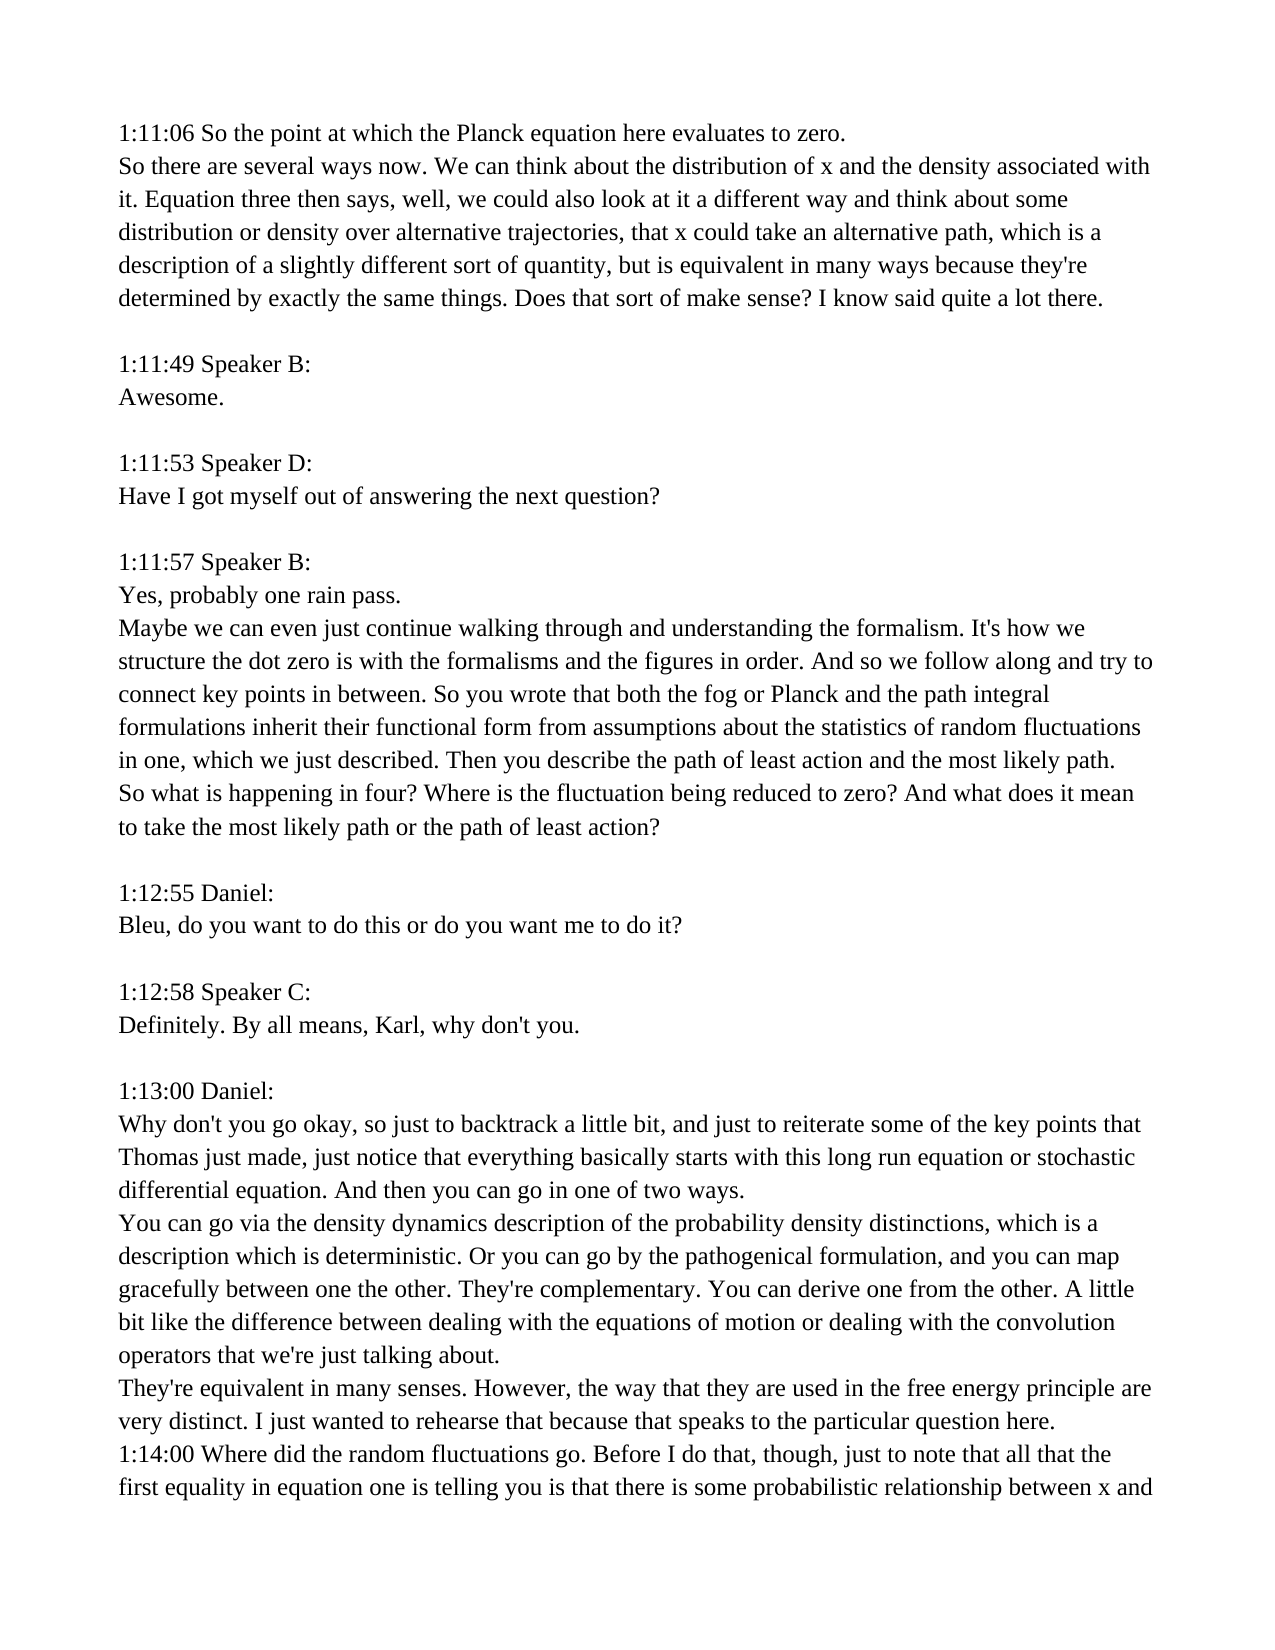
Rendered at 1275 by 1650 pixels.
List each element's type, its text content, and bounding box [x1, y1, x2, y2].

text 1:13:00 Daniel: [118, 1076, 1157, 1104]
text 1:14:00 Where did the random fluctuations go. Before I do that, though, just to note that all that the first equality in equation one is telling you is that there is some probabilistic relationship between x and [118, 1439, 1157, 1501]
text Awesome. [118, 382, 1157, 411]
text You can go via the density dynamics description of the probability density distinctions, which is a description which is deterministic. Or you can go by the pathogenical formulation, and you can map gracefully between one the other. They're complementary. You can derive one from the other. A little bit like the difference between dealing with the equations of motion or dealing with the convolution operators that we're just talking about. [118, 1208, 1157, 1369]
text Definitely. By all means, Karl, why don't you. [118, 1010, 1157, 1038]
text 1:11:49 Speaker B: [118, 349, 1157, 378]
text 1:11:53 Speaker D: [118, 448, 1157, 477]
text 1:11:06 So the point at which the Planck equation here evaluates to zero. [118, 118, 1157, 147]
text 1:11:57 Speaker B: [118, 547, 1157, 576]
text Yes, probably one rain pass. [118, 580, 1157, 609]
text 1:12:55 Daniel: [118, 878, 1157, 906]
text Have I got myself out of answering the next question? [118, 481, 1157, 510]
text They're equivalent in many senses. However, the way that they are used in the free energy principle are very distinct. I just wanted to rehearse that because that speaks to the particular question here. [118, 1373, 1157, 1435]
text 1:12:58 Speaker C: [118, 977, 1157, 1005]
text So there are several ways now. We can think about the distribution of x and the density associated with it. Equation three then says, well, we could also look at it a different way and think about some distribution or density over alternative trajectories, that x could take an alternative path, which is a description of a slightly different sort of quantity, but is equivalent in many ways because they're determined by exactly the same things. Does that sort of make sense? I know said quite a lot there. [118, 151, 1157, 312]
text Why don't you go okay, so just to backtrack a little bit, and just to reiterate some of the key points that Thomas just made, just notice that everything basically starts with this long run equation or stochastic differential equation. And then you can go in one of two ways. [118, 1109, 1157, 1203]
text Maybe we can even just continue walking through and understanding the formalism. It's how we structure the dot zero is with the formalisms and the figures in order. And so we follow along and try to connect key points in between. So you wrote that both the fog or Planck and the path integral formulations inherit their functional form from assumptions about the statistics of random fluctuations in one, which we just described. Then you describe the path of least action and the most likely path. [118, 613, 1157, 774]
text Bleu, do you want to do this or do you want me to do it? [118, 911, 1157, 939]
text So what is happening in four? Where is the fluctuation being reduced to zero? And what does it mean to take the most likely path or the path of least action? [118, 778, 1157, 840]
